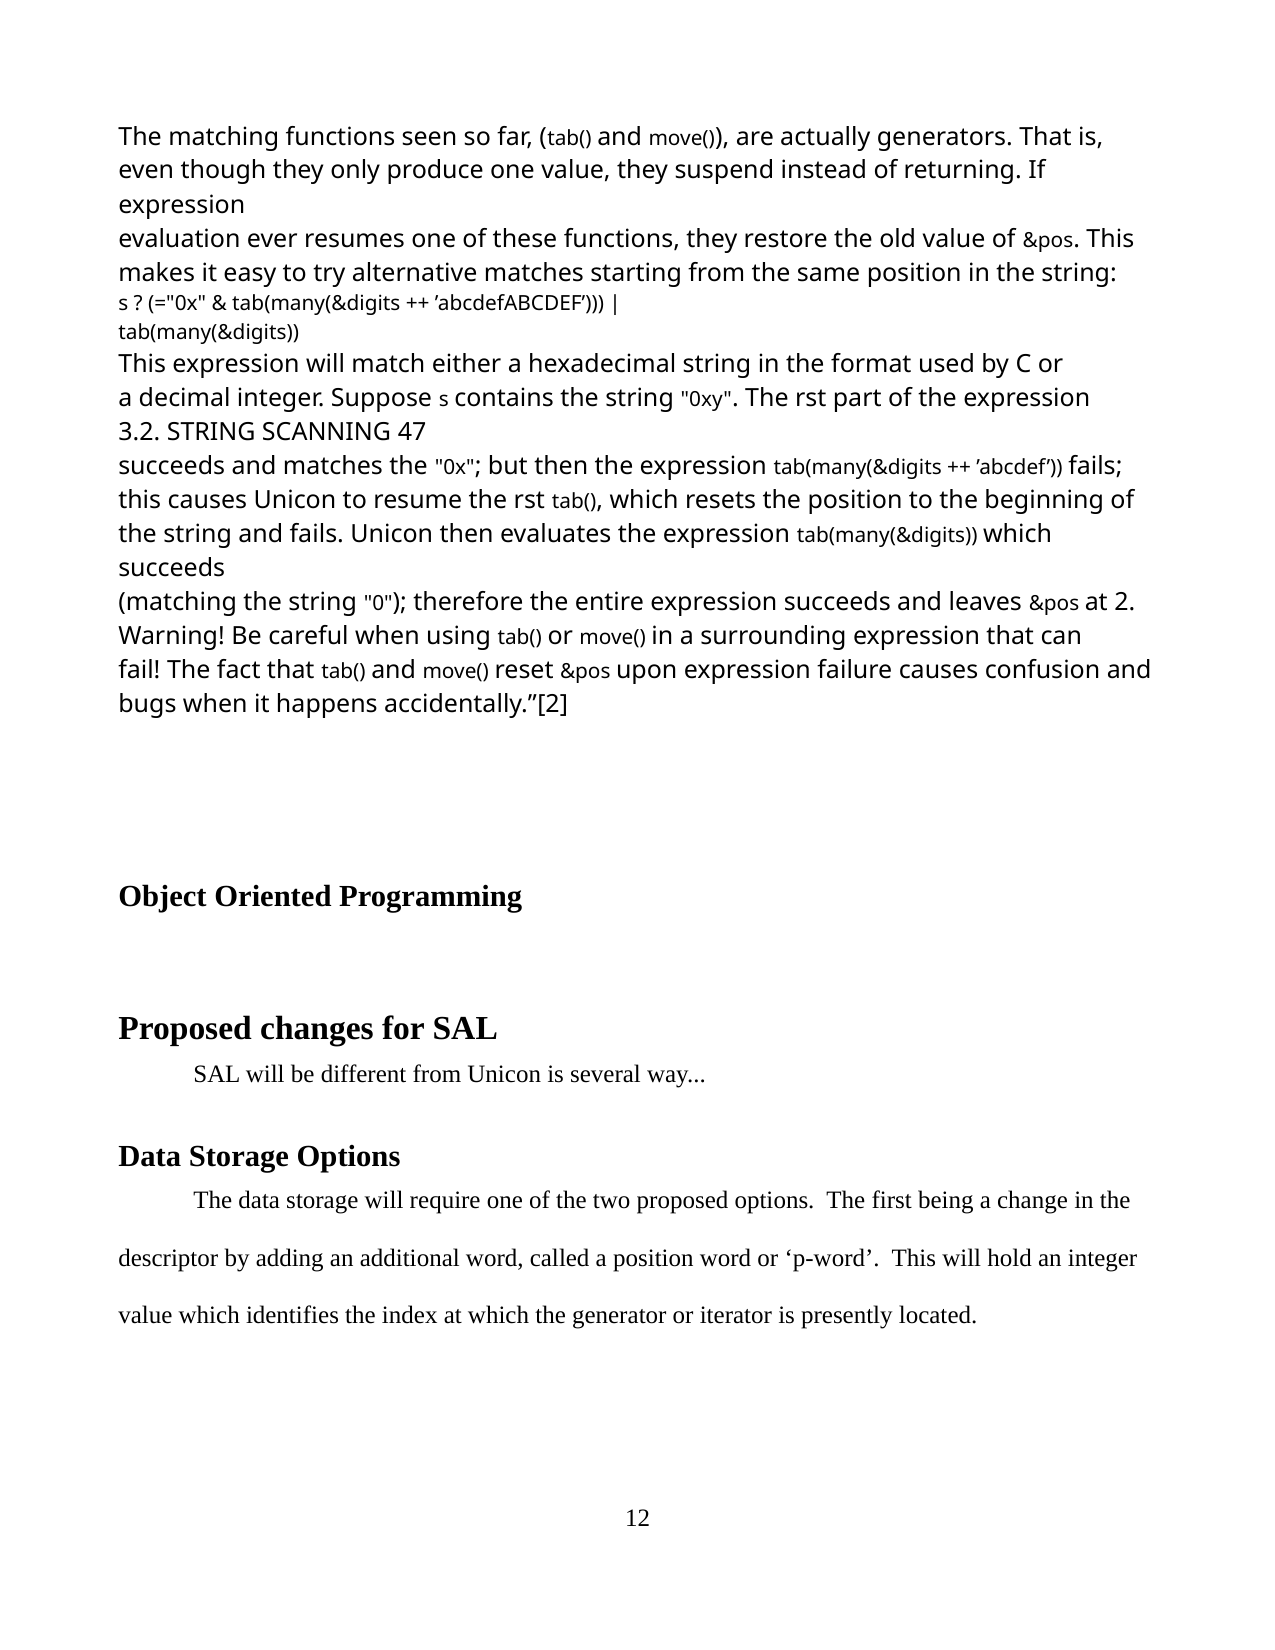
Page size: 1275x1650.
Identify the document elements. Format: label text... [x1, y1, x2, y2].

subtitle Proposed changes for SAL [118, 1008, 1157, 1047]
text a decimal integer. Suppose s contains the string "0xy". The rst part of the expression [118, 379, 1157, 413]
text s ? (="0x" & tab(many(&digits ++ ’abcdefABCDEF’))) | [118, 288, 1157, 317]
text (matching the string "0"); therefore the entire expression succeeds and leaves &pos at 2. [118, 584, 1157, 618]
text evaluation ever resumes one of these functions, they restore the old value of &pos. This [118, 220, 1157, 254]
subtitle Object Oriented Programming [118, 878, 1157, 913]
text fail! The fact that tab() and move() reset &pos upon expression failure causes confusion and [118, 652, 1157, 686]
text succeeds and matches the "0x"; but then the expression tab(many(&digits ++ ’abcdef’)) fails; [118, 447, 1157, 482]
text SAL will be different from Unicon is several way... [118, 1059, 1157, 1088]
text the string and fails. Unicon then evaluates the expression tab(many(&digits)) which succeeds [118, 516, 1157, 584]
text bugs when it happens accidentally.”[2]⁠ [118, 686, 1157, 720]
text makes it easy to try alternative matches starting from the same position in the string: [118, 254, 1157, 288]
text tab(many(&digits)) [118, 317, 1157, 345]
text this causes Unicon to resume the rst tab(), which resets the position to the beginning of [118, 482, 1157, 516]
text This expression will match either a hexadecimal string in the format used by C or [118, 345, 1157, 379]
text The matching functions seen so far, (tab() and move()), are actually generators. That is, [118, 118, 1157, 152]
text even though they only produce one value, they suspend instead of returning. If expression [118, 152, 1157, 220]
subtitle Data Storage Options [118, 1137, 1157, 1173]
text The data storage will require one of the two proposed options. The first being a change in the descriptor by adding an additional word, called a position word or ‘p-word’. This will hold an integer value which identifies the index at which the generator or iterator is presently located. [118, 1185, 1157, 1329]
text Warning! Be careful when using tab() or move() in a surrounding expression that can [118, 618, 1157, 652]
text 3.2. STRING SCANNING 47 [118, 413, 1157, 447]
